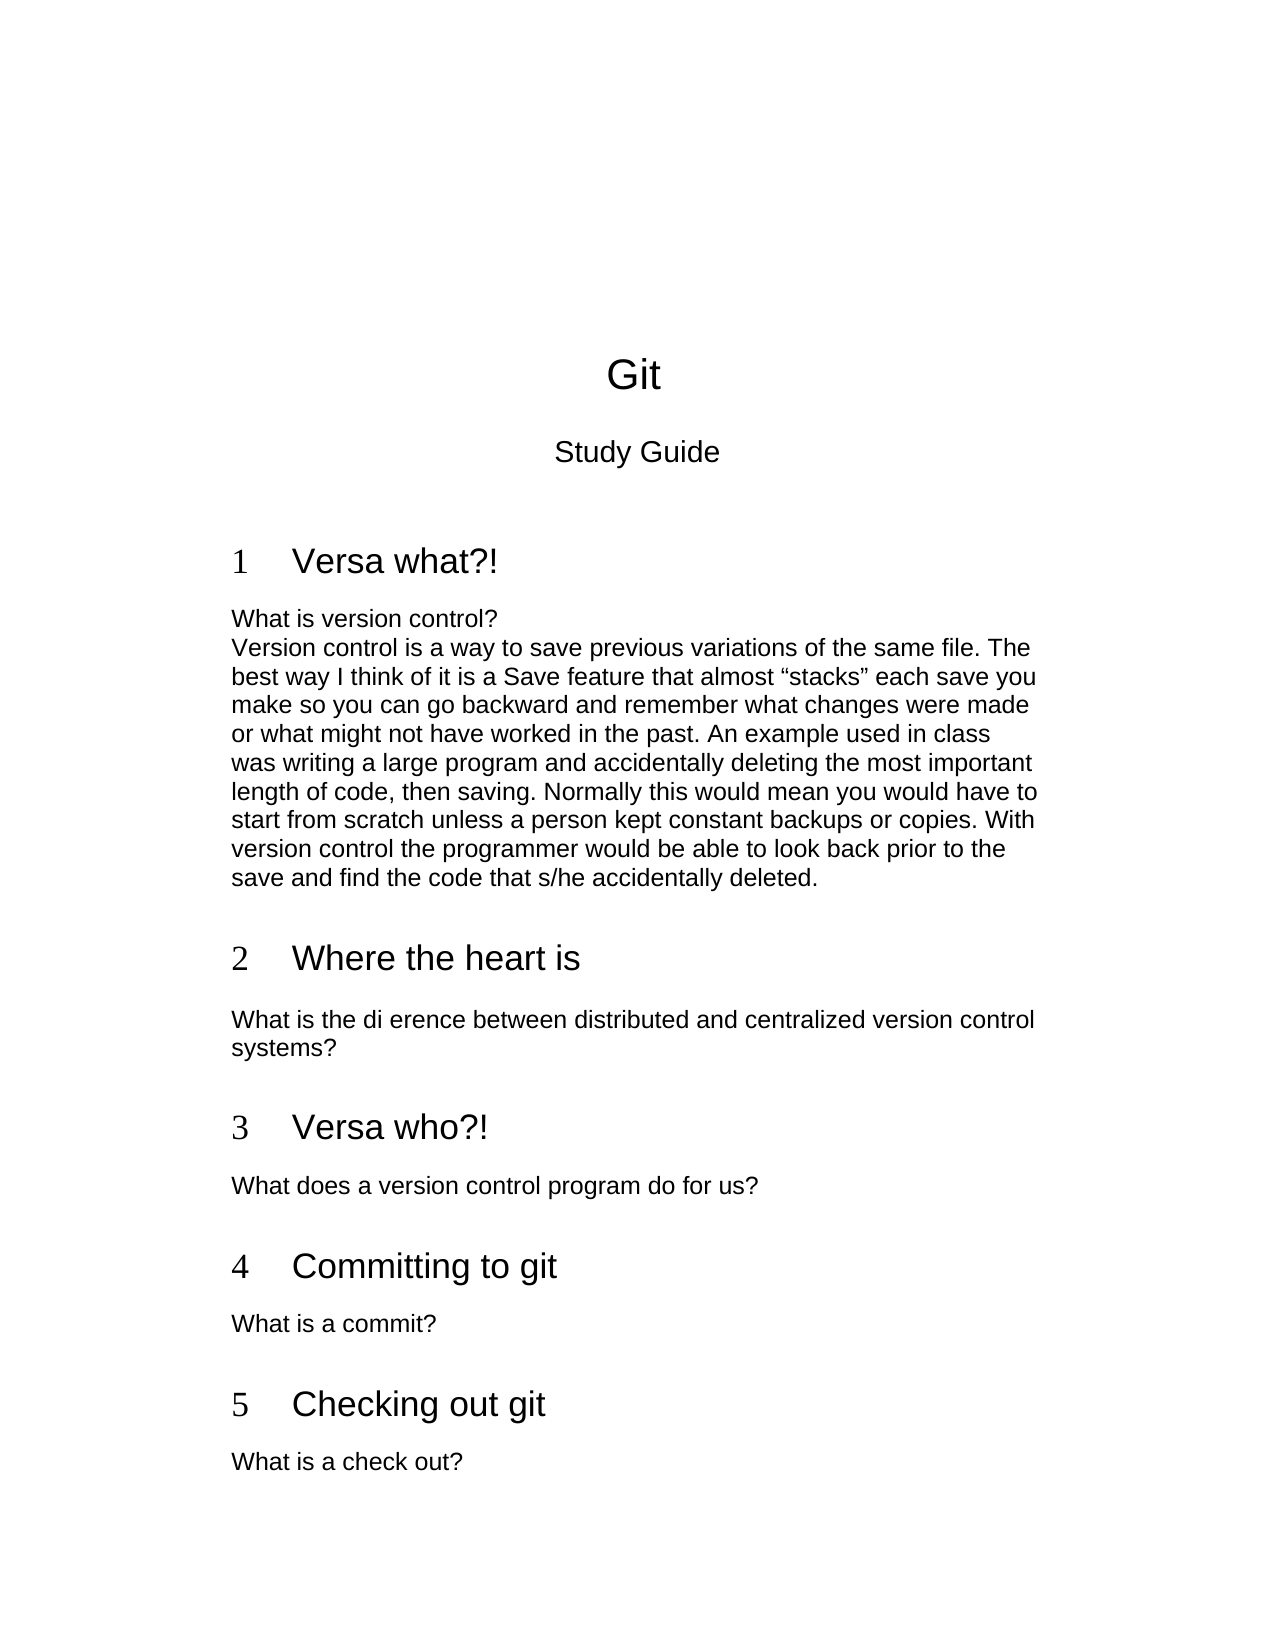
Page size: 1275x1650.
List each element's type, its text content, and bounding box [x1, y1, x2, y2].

list Committing to git [231, 1245, 1039, 1286]
text Version control is a way to save previous variations of the same file. The best way I think of it is a Save feature that almost “stacks” each save you make so you can go backward and remember what changes were made or what might not have worked in the past. An example used in class was writing a large program and accidentally deleting the most important length of code, then saving. Normally this would mean you would have to start from scratch unless a person kept constant backups or copies. With version control the programmer would be able to look back prior to the save and find the code that s/he accidentally deleted. [231, 633, 1039, 892]
text What is version control? [231, 604, 1039, 633]
text What is the di erence between distributed and centralized version control systems? [231, 1005, 1039, 1061]
list Where the heart is [231, 937, 1039, 978]
text What is a check out? [231, 1447, 1039, 1476]
list Versa what?! [231, 540, 1039, 581]
text Git [606, 349, 1039, 398]
text Study Guide [554, 434, 1039, 469]
text What does a version control program do for us? [231, 1171, 1039, 1199]
text What is a commit? [231, 1309, 1039, 1338]
list Checking out git [231, 1383, 1039, 1424]
list Versa who?! [231, 1107, 1039, 1147]
